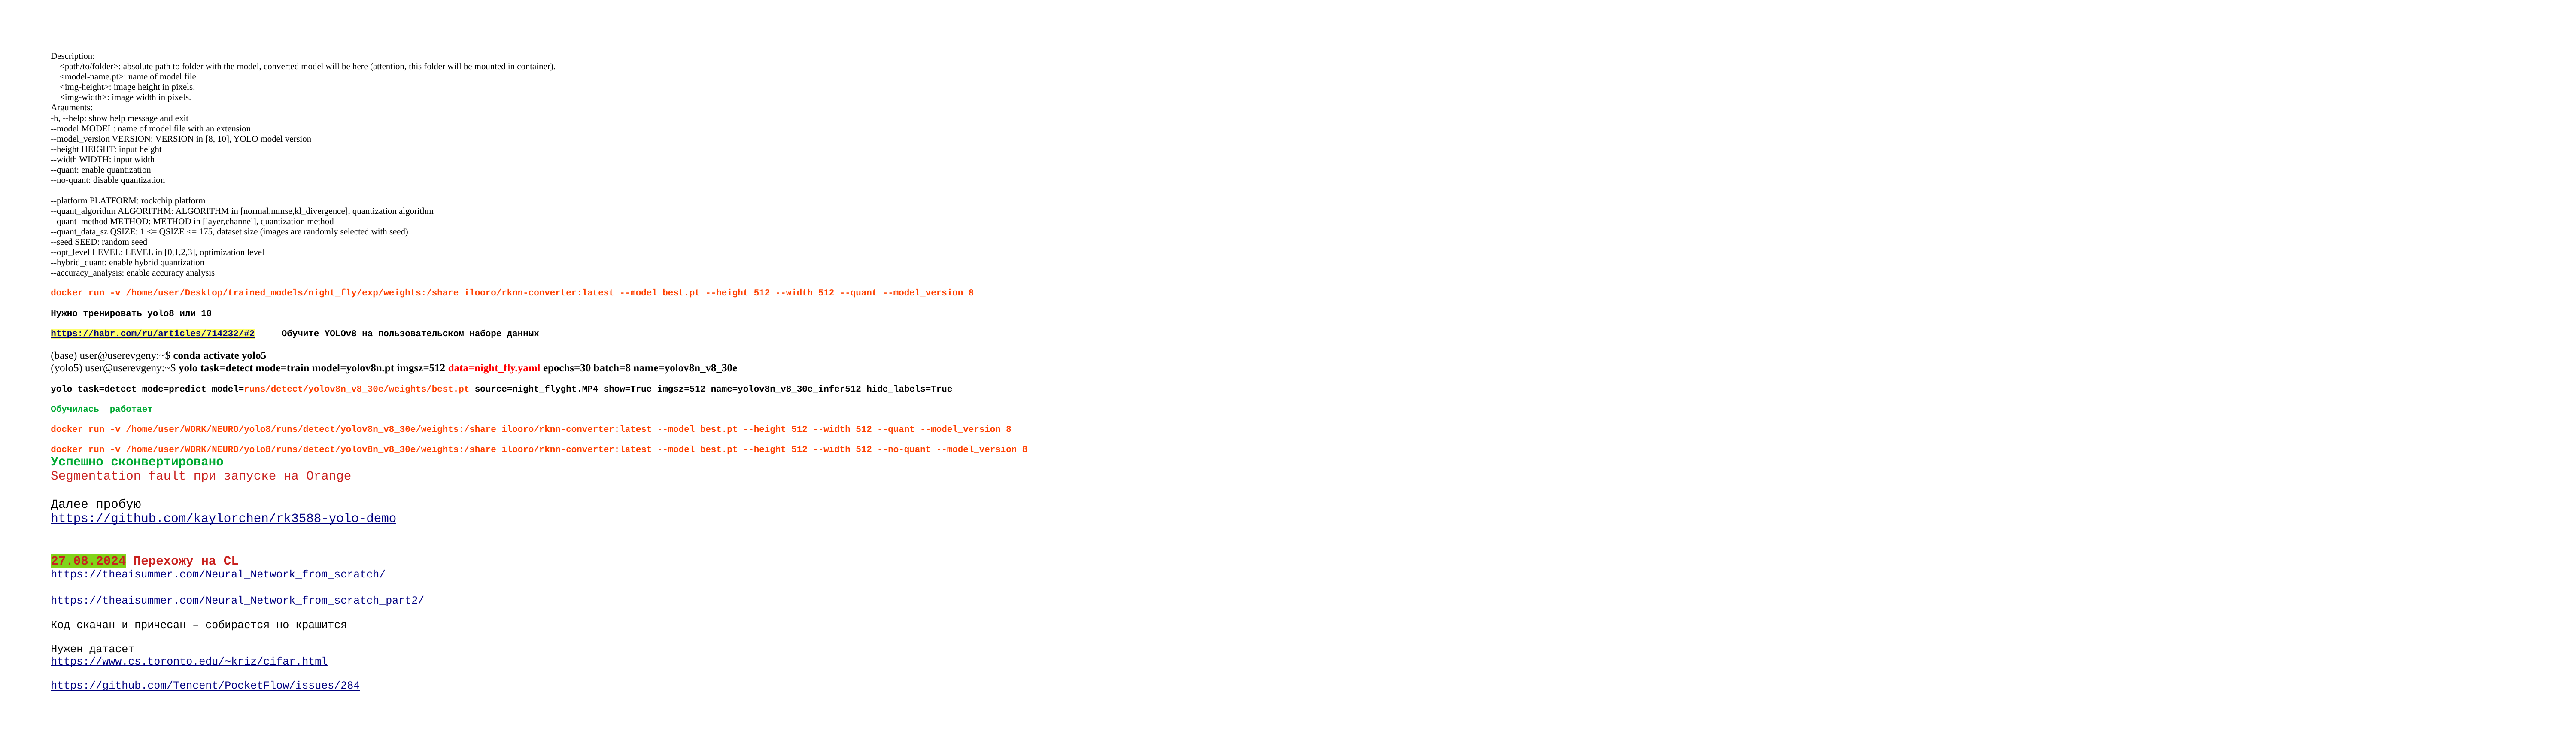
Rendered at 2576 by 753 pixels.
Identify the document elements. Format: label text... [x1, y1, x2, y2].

text -h, --help: show help message and exit [51, 112, 2525, 123]
text --quant_algorithm ALGORITHM: ALGORITHM in [normal,mmse,kl_divergence], quantization algorithm [51, 206, 2525, 216]
text yolo task=detect mode=predict model=runs/detect/yolov8n_v8_30e/weights/best.pt source=night_flyght.MP4 show=True imgsz=512 name=yolov8n_v8_30e_infer512 hide_labels=True [51, 384, 2525, 394]
text Далее пробую [51, 498, 2525, 512]
text docker run -v /home/user/Desktop/trained_models/night_fly/exp/weights:/share ilooro/rknn-converter:latest --model best.pt --height 512 --width 512 --quant --model_version 8 [51, 288, 2525, 298]
text https://github.com/Tencent/PocketFlow/issues/284 [51, 680, 2525, 692]
text --width WIDTH: input width [51, 154, 2525, 164]
text <model-name.pt>: name of model file. [51, 71, 2525, 82]
text Обучилась работает [51, 404, 2525, 415]
text https://www.cs.toronto.edu/~kriz/cifar.html [51, 656, 2525, 668]
text --model_version VERSION: VERSION in [8, 10], YOLO model version [51, 134, 2525, 144]
text https://theaisummer.com/Neural_Network_from_scratch_part2/ [51, 595, 2525, 607]
text <img-width>: image width in pixels. [51, 92, 2525, 102]
text https://habr.com/ru/articles/714232/#2 Обучите YOLOv8 на пользовательском наборе данных [51, 329, 2525, 339]
text https://theaisummer.com/Neural_Network_from_scratch/ [51, 568, 2525, 581]
text 27.08.2024 Перехожу на CL [51, 554, 2525, 568]
text --quant_method METHOD: METHOD in [layer,channel], quantization method [51, 216, 2525, 226]
text --hybrid_quant: enable hybrid quantization [51, 257, 2525, 267]
text --seed SEED: random seed [51, 237, 2525, 247]
text (yolo5) user@userevgeny:~$ yolo task=detect mode=train model=yolov8n.pt imgsz=512 data=night_fly.yaml epochs=30 batch=8 name=yolov8n_v8_30e [51, 361, 2525, 374]
text Description: [51, 51, 2525, 61]
text Код скачан и причесан – собирается но крашится [51, 619, 2525, 632]
text https://github.com/kaylorchen/rk3588-yolo-demo [51, 512, 2525, 526]
text --no-quant: disable quantization [51, 175, 2525, 185]
text --platform PLATFORM: rockchip platform [51, 195, 2525, 206]
text Нужно тренировать yolo8 или 10 [51, 309, 2525, 319]
text --height HEIGHT: input height [51, 144, 2525, 154]
text --model MODEL: name of model file with an extension [51, 123, 2525, 134]
text --quant: enable quantization [51, 164, 2525, 175]
text <path/to/folder>: absolute path to folder with the model, converted model will be here (attention, this folder will be mounted in container). [51, 61, 2525, 71]
text docker run -v /home/user/WORK/NEURO/yolo8/runs/detect/yolov8n_v8_30e/weights:/share ilooro/rknn-converter:latest --model best.pt --height 512 --width 512 --no-quant --model_version 8 [51, 445, 2525, 455]
text Segmentation fault при запуске на Orange [51, 469, 2525, 483]
text (base) user@userevgeny:~$ conda activate yolo5 [51, 349, 2525, 361]
text Успешно сконвертировано [51, 455, 2525, 469]
text --accuracy_analysis: enable accuracy analysis [51, 267, 2525, 278]
text Нужен датасет [51, 644, 2525, 656]
text docker run -v /home/user/WORK/NEURO/yolo8/runs/detect/yolov8n_v8_30e/weights:/share ilooro/rknn-converter:latest --model best.pt --height 512 --width 512 --quant --model_version 8 [51, 425, 2525, 435]
text <img-height>: image height in pixels. [51, 82, 2525, 92]
text Arguments: [51, 102, 2525, 112]
text --quant_data_sz QSIZE: 1 <= QSIZE <= 175, dataset size (images are randomly selected with seed) [51, 226, 2525, 237]
text --opt_level LEVEL: LEVEL in [0,1,2,3], optimization level [51, 247, 2525, 257]
